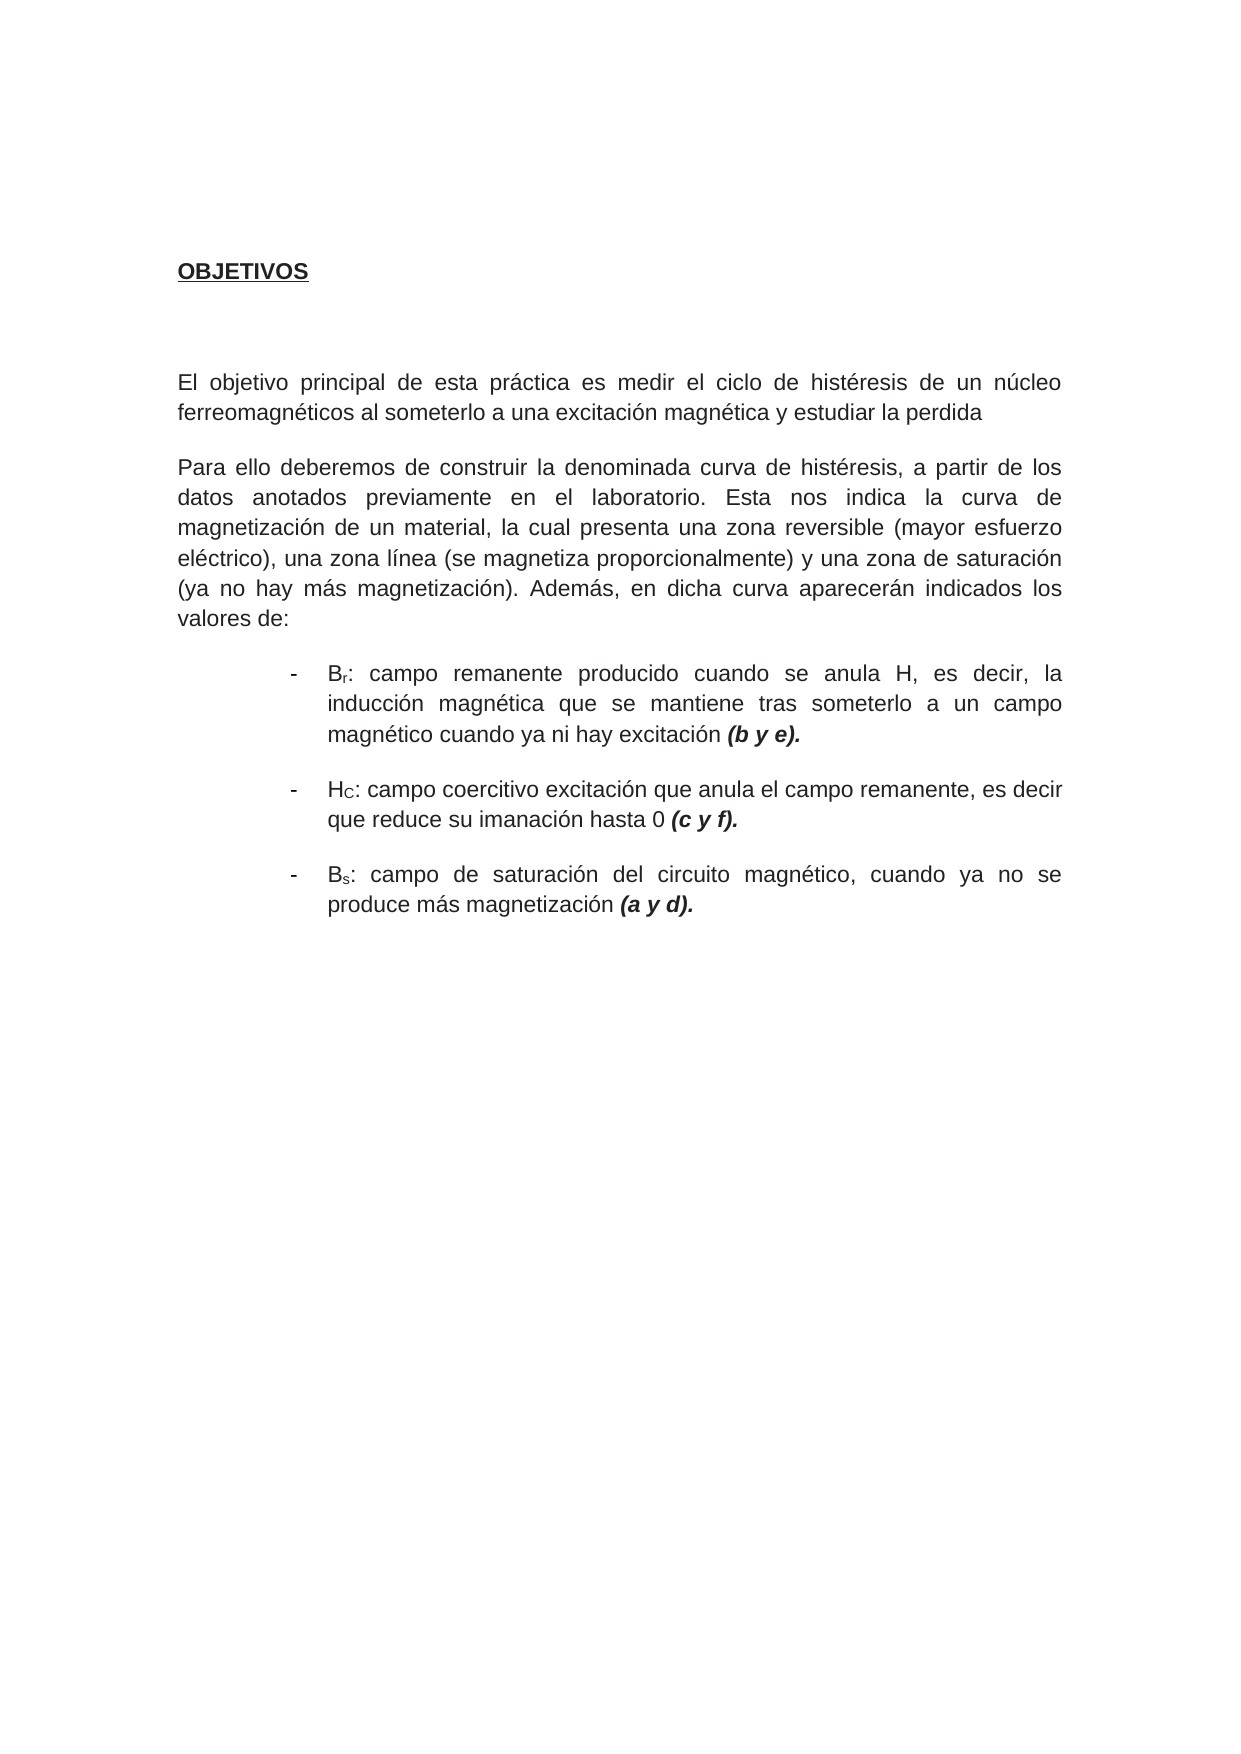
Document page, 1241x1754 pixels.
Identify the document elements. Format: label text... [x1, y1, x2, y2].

text Para ello deberemos de construir la denominada curva de histéresis, a partir de los datos anotados previamente en el laboratorio. Esta nos indica la curva de magnetización de un material, la cual presenta una zona reversible (mayor esfuerzo eléctrico), una zona línea (se magnetiza proporcionalmente) y una zona de saturación (ya no hay más magnetización). Además, en dicha curva aparecerán indicados los valores de: [177, 454, 1063, 631]
text El objetivo principal de esta práctica es medir el ciclo de histéresis de un núcleo ferreomagnéticos al someterlo a una excitación magnética y estudiar la perdida [177, 368, 1063, 425]
list Bs: campo de saturación del circuito magnético, cuando ya no se produce más magnetización (a y d). [290, 861, 1063, 918]
list HC: campo coercitivo excitación que anula el campo remanente, es decir que reduce su imanación hasta 0 (c y f). [290, 776, 1063, 832]
text OBJETIVOS [177, 258, 1063, 284]
list Br: campo remanente producido cuando se anula H, es decir, la inducción magnética que se mantiene tras someterlo a un campo magnético cuando ya ni hay excitación (b y e). [290, 660, 1063, 747]
